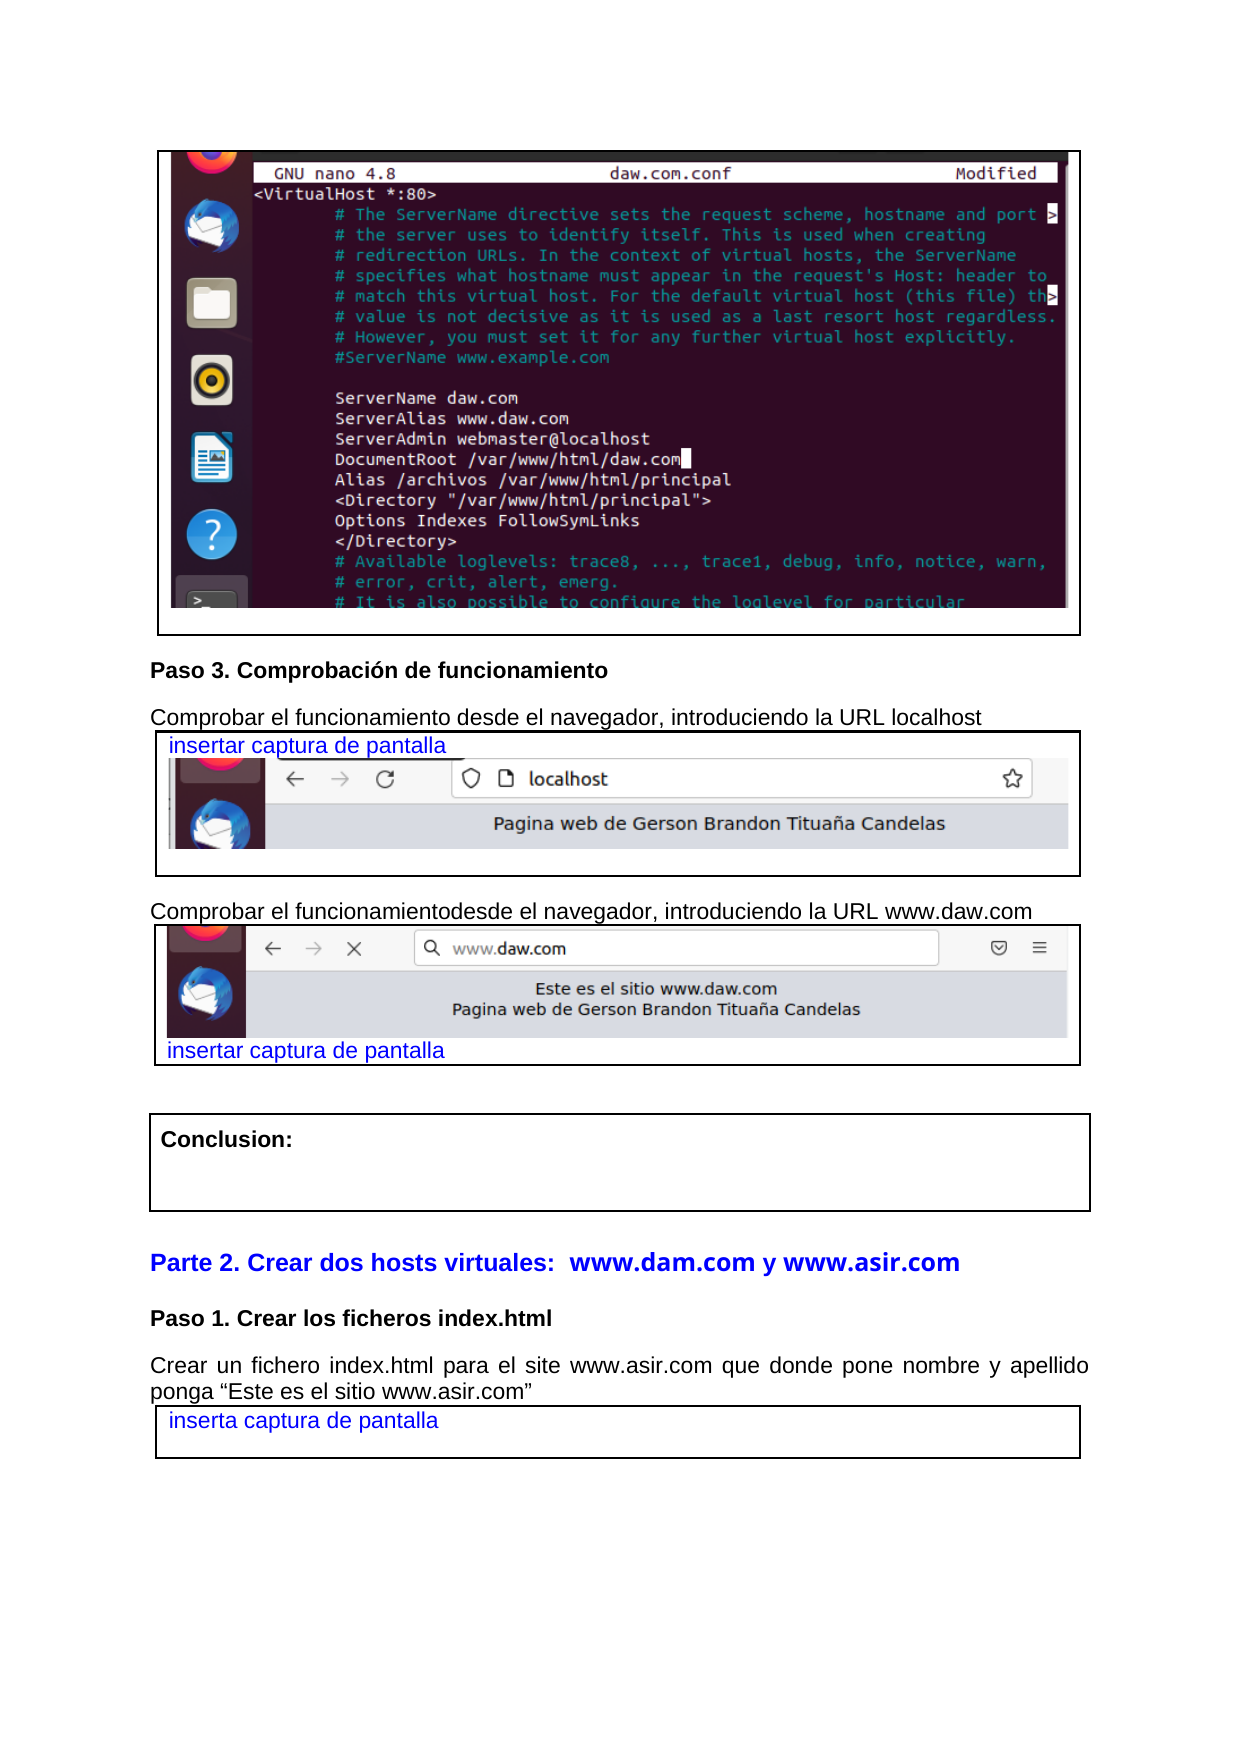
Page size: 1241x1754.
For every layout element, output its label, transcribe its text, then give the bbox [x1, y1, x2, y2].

picture [166, 926, 1069, 1038]
picture [168, 758, 1069, 849]
text Crear un fichero index.html para el site www.asir.com que donde pone nombre y apellido ponga “Este es el sitio www.asir.com” [150, 1352, 1090, 1404]
table_header insertar captura de pantalla [157, 733, 1079, 875]
table_header Conclusion: [151, 1115, 1089, 1209]
text Comprobar el funcionamiento desde el navegador, introduciendo la URL localhost [150, 704, 1090, 730]
table_header inserta captura de pantalla [157, 1407, 1079, 1457]
text Comprobar el funcionamientodesde el navegador, introduciendo la URL www.daw.com [150, 898, 1090, 924]
text Paso 1. Crear los ficheros index.html [150, 1304, 1090, 1331]
table_header [159, 152, 1079, 634]
picture [170, 152, 1069, 608]
text Parte 2. Crear dos hosts virtuales: www.dam.com y www.asir.com [150, 1244, 1090, 1279]
text Paso 3. Comprobación de funcionamiento [150, 657, 1090, 683]
table_header insertar captura de pantalla [156, 926, 1079, 1064]
